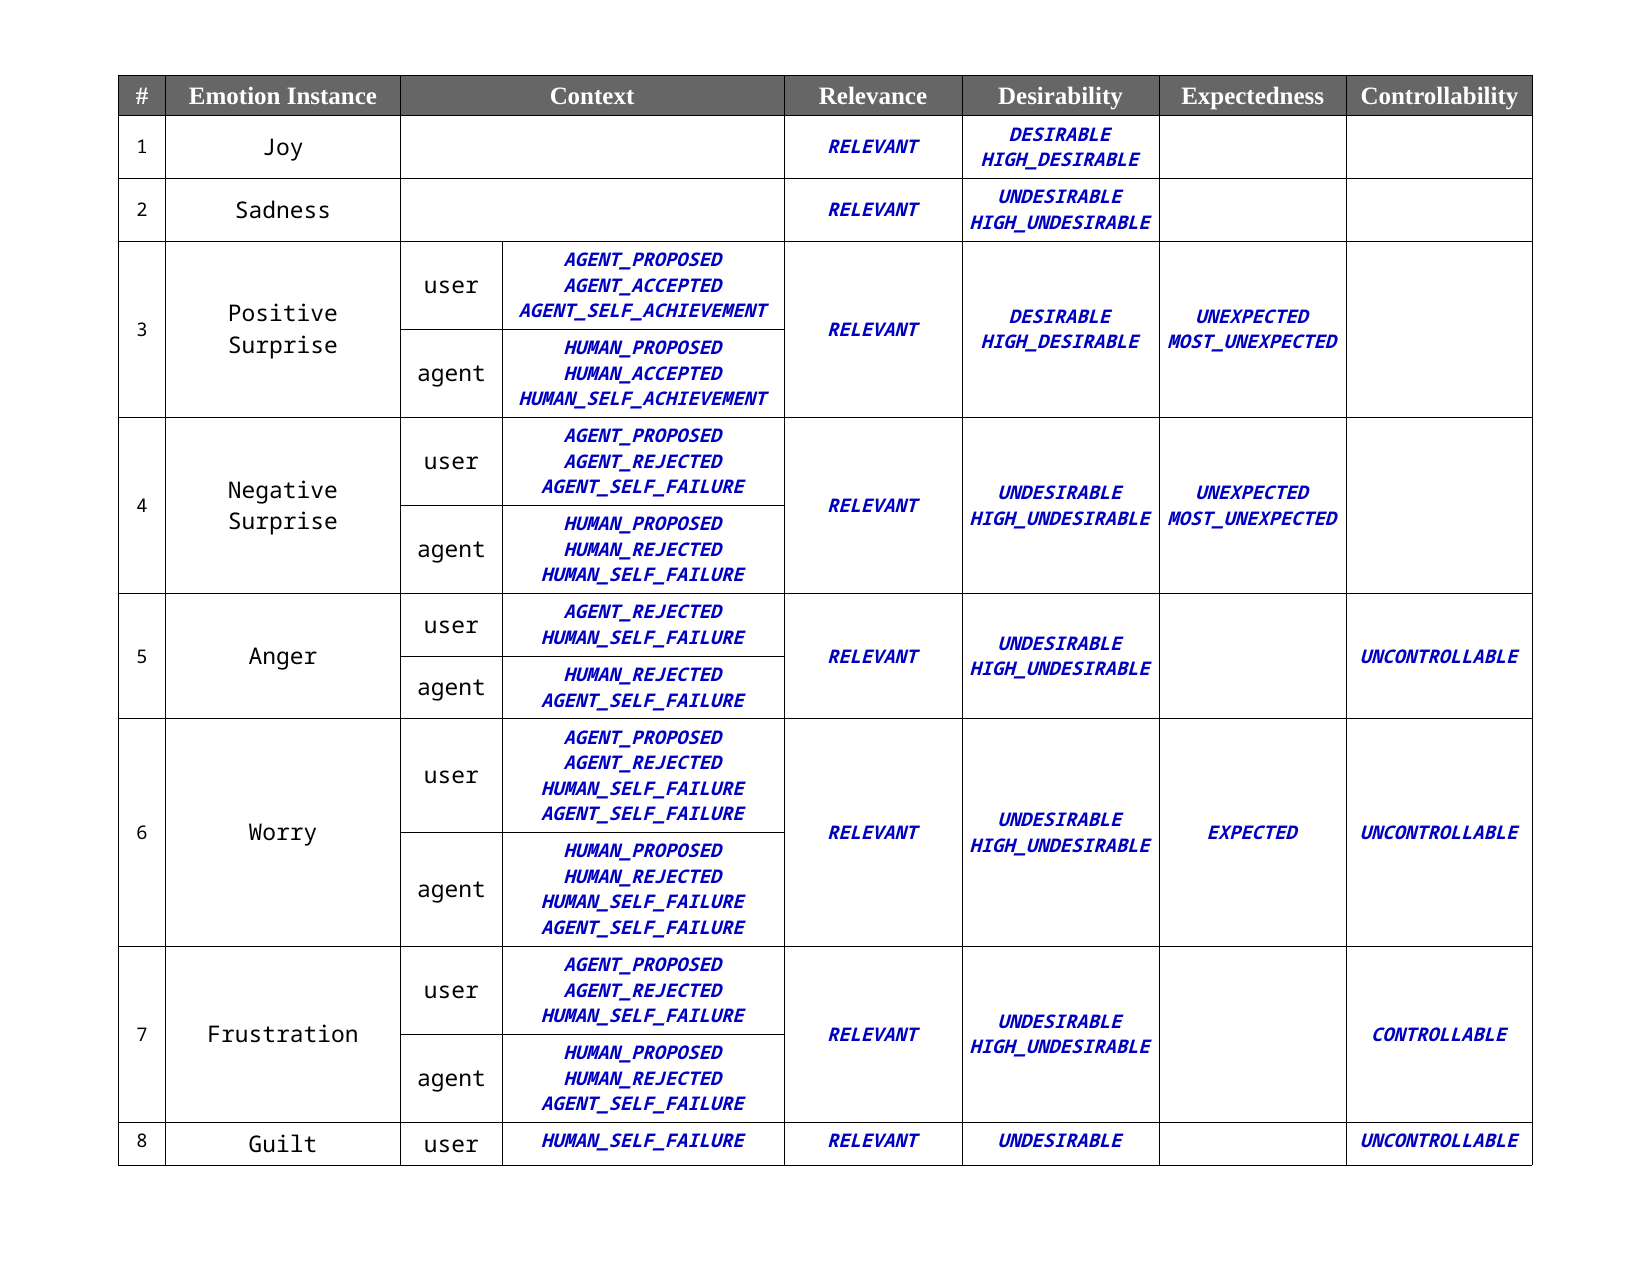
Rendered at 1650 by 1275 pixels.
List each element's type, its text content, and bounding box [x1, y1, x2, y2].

table_cell 1 [119, 116, 165, 178]
table_cell HUMAN_PROPOSED HUMAN_ACCEPTED HUMAN_SELF_ACHIEVEMENT [503, 330, 784, 417]
table_cell Anger [166, 594, 400, 718]
table_cell agent [401, 330, 502, 417]
table_cell user [401, 719, 502, 832]
table_cell DESIRABLE HIGH_DESIRABLE [963, 116, 1159, 178]
table_cell AGENT_PROPOSED AGENT_REJECTED AGENT_SELF_FAILURE [503, 418, 784, 505]
table_cell RELEVANT [785, 242, 962, 417]
table_cell agent [401, 1035, 502, 1122]
table_cell agent [401, 657, 502, 718]
table_cell EXPECTED [1160, 719, 1346, 946]
table_cell UNCONTROLLABLE [1347, 719, 1532, 946]
table_cell UNDESIRABLE HIGH_UNDESIRABLE [963, 719, 1159, 946]
table_cell [401, 116, 784, 178]
table_cell AGENT_REJECTED HUMAN_SELF_FAILURE [503, 594, 784, 656]
table_cell 2 [119, 179, 165, 241]
table_cell agent [401, 833, 502, 946]
table_cell [1347, 179, 1532, 241]
table_cell Worry [166, 719, 400, 946]
table_cell AGENT_PROPOSED AGENT_ACCEPTED AGENT_SELF_ACHIEVEMENT [503, 242, 784, 329]
table_cell 6 [119, 719, 165, 946]
table_header Controllability [1347, 76, 1532, 115]
table_cell RELEVANT [785, 594, 962, 718]
table_cell 4 [119, 418, 165, 593]
table_cell 5 [119, 594, 165, 718]
table_cell Sadness [166, 179, 400, 241]
table_cell HUMAN_PROPOSED HUMAN_REJECTED HUMAN_SELF_FAILURE AGENT_SELF_FAILURE [503, 833, 784, 946]
table_header Expectedness [1160, 76, 1346, 115]
table_cell RELEVANT [785, 1123, 962, 1164]
table_cell Joy [166, 116, 400, 178]
table_cell AGENT_PROPOSED AGENT_REJECTED HUMAN_SELF_FAILURE [503, 947, 784, 1034]
table_header # [119, 76, 165, 115]
table_cell 7 [119, 947, 165, 1122]
table_cell [1347, 418, 1532, 593]
table_cell HUMAN_REJECTED AGENT_SELF_FAILURE [503, 657, 784, 718]
table_cell user [401, 418, 502, 505]
table_cell UNDESIRABLE HIGH_UNDESIRABLE [963, 418, 1159, 593]
table_cell DESIRABLE HIGH_DESIRABLE [963, 242, 1159, 417]
table_cell [1160, 1123, 1346, 1164]
table_cell HUMAN_SELF_FAILURE [503, 1123, 784, 1164]
table_cell UNCONTROLLABLE [1347, 594, 1532, 718]
table_cell CONTROLLABLE [1347, 947, 1532, 1122]
table_cell AGENT_PROPOSED AGENT_REJECTED HUMAN_SELF_FAILURE AGENT_SELF_FAILURE [503, 719, 784, 832]
table_cell UNEXPECTED MOST_UNEXPECTED [1160, 418, 1346, 593]
table_cell user [401, 1123, 502, 1164]
table_cell [1160, 116, 1346, 178]
table_cell Negative Surprise [166, 418, 400, 593]
table_cell Guilt [166, 1123, 400, 1164]
table_cell RELEVANT [785, 719, 962, 946]
table_cell Positive Surprise [166, 242, 400, 417]
table_cell [401, 179, 784, 241]
table_cell [1347, 242, 1532, 417]
table_cell [1160, 179, 1346, 241]
table_cell 3 [119, 242, 165, 417]
table_header Desirability [963, 76, 1159, 115]
table_cell [1160, 594, 1346, 718]
table_header Context [401, 76, 784, 115]
table_cell HUMAN_PROPOSED HUMAN_REJECTED HUMAN_SELF_FAILURE [503, 506, 784, 593]
table_cell UNEXPECTED MOST_UNEXPECTED [1160, 242, 1346, 417]
table_cell RELEVANT [785, 179, 962, 241]
table_cell user [401, 242, 502, 329]
table_header Relevance [785, 76, 962, 115]
table_cell UNDESIRABLE HIGH_UNDESIRABLE [963, 594, 1159, 718]
table_cell RELEVANT [785, 947, 962, 1122]
table_cell HUMAN_PROPOSED HUMAN_REJECTED AGENT_SELF_FAILURE [503, 1035, 784, 1122]
table_cell [1160, 947, 1346, 1122]
table_cell RELEVANT [785, 116, 962, 178]
table_header Emotion Instance [166, 76, 400, 115]
table_cell UNDESIRABLE HIGH_UNDESIRABLE [963, 179, 1159, 241]
table_cell UNDESIRABLE HIGH_UNDESIRABLE [963, 947, 1159, 1122]
table_cell [1347, 116, 1532, 178]
table_cell UNDESIRABLE [963, 1123, 1159, 1164]
table_cell UNCONTROLLABLE [1347, 1123, 1532, 1164]
table_cell agent [401, 506, 502, 593]
table_cell user [401, 594, 502, 656]
table_cell user [401, 947, 502, 1034]
table_cell 8 [119, 1123, 165, 1164]
table_cell Frustration [166, 947, 400, 1122]
table_cell RELEVANT [785, 418, 962, 593]
